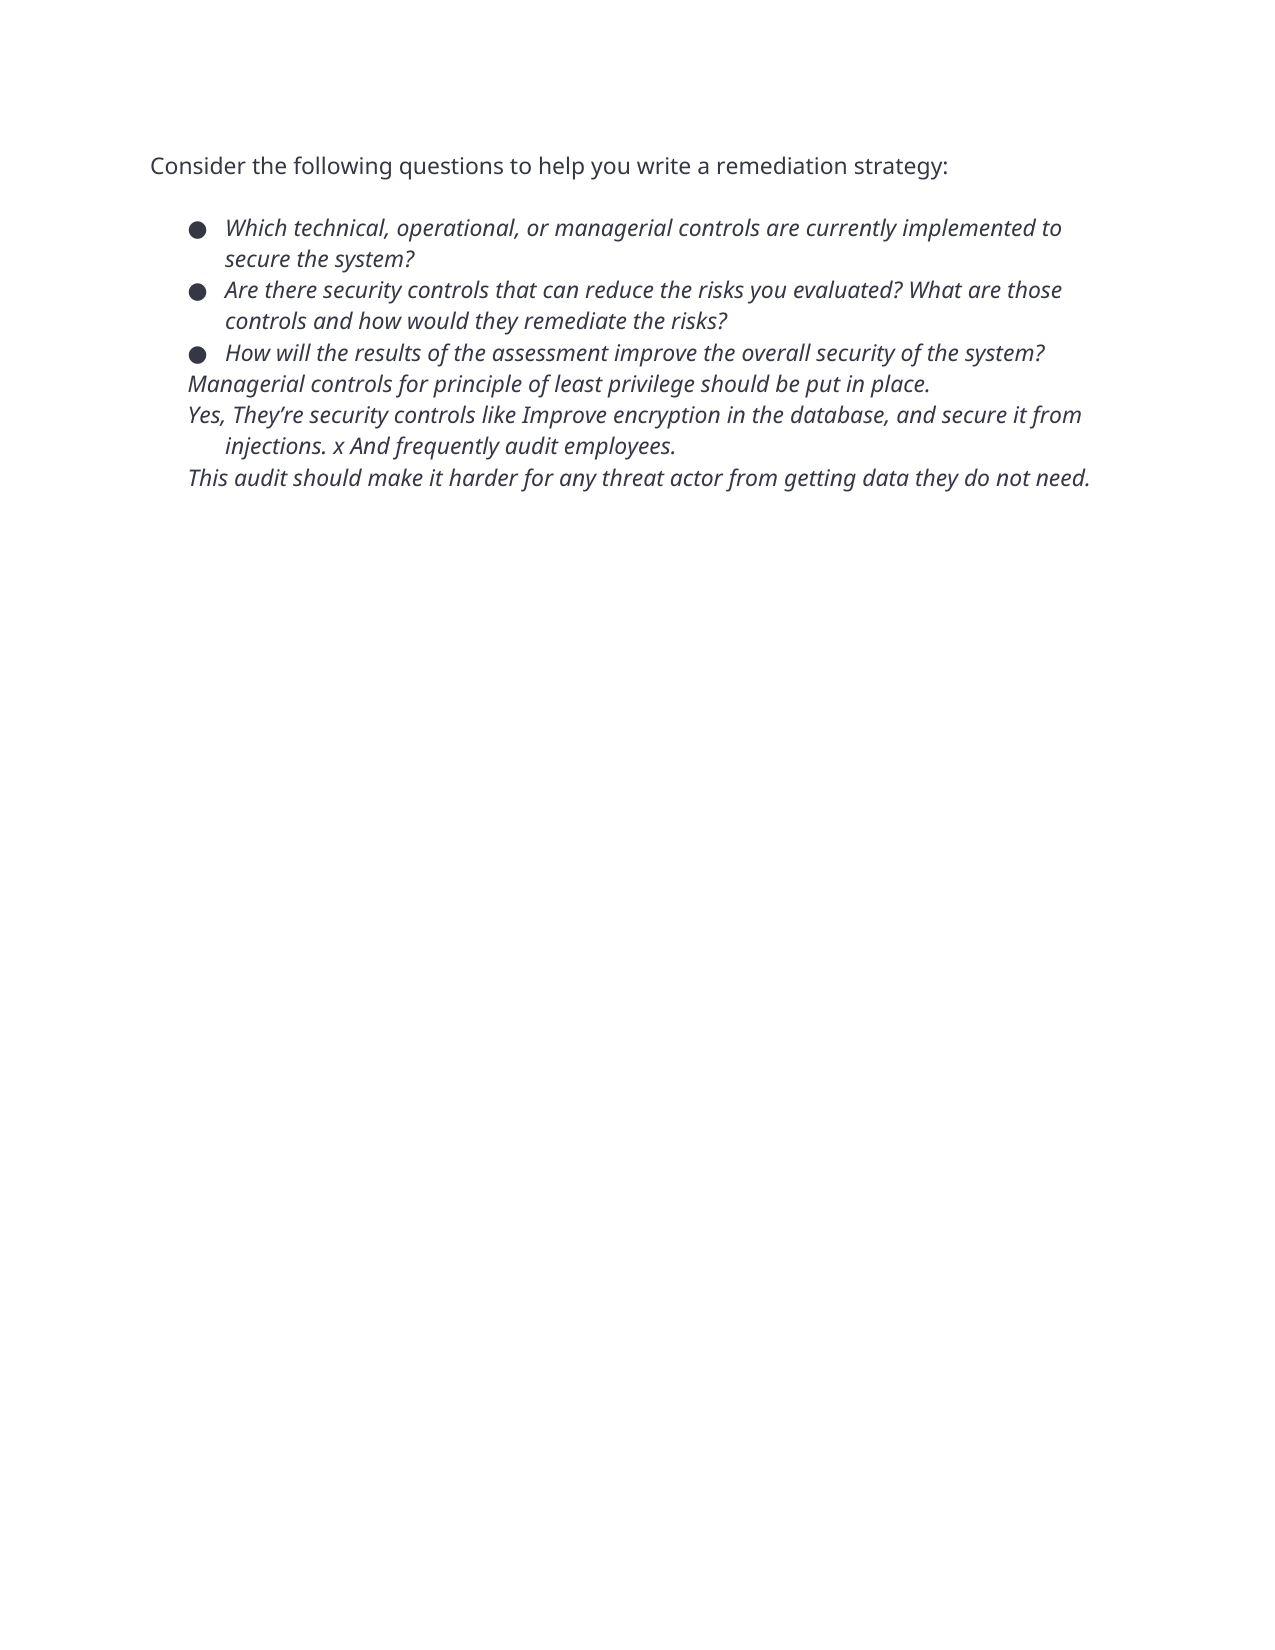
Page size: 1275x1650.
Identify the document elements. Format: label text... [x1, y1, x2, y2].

list Are there security controls that can reduce the risks you evaluated? What are those controls and how would they remediate the risks? [187, 274, 1125, 336]
list How will the results of the assessment improve the overall security of the system? [187, 336, 1125, 368]
text Managerial controls for principle of least privilege should be put in place. [187, 368, 1125, 399]
text This audit should make it harder for any threat actor from getting data they do not need. [187, 461, 1125, 493]
text Yes, They’re security controls like Improve encryption in the database, and secure it from injections. x And frequently audit employees. [187, 399, 1125, 461]
text Consider the following questions to help you write a remediation strategy: [150, 150, 1125, 181]
list Which technical, operational, or managerial controls are currently implemented to secure the system? [187, 211, 1125, 274]
